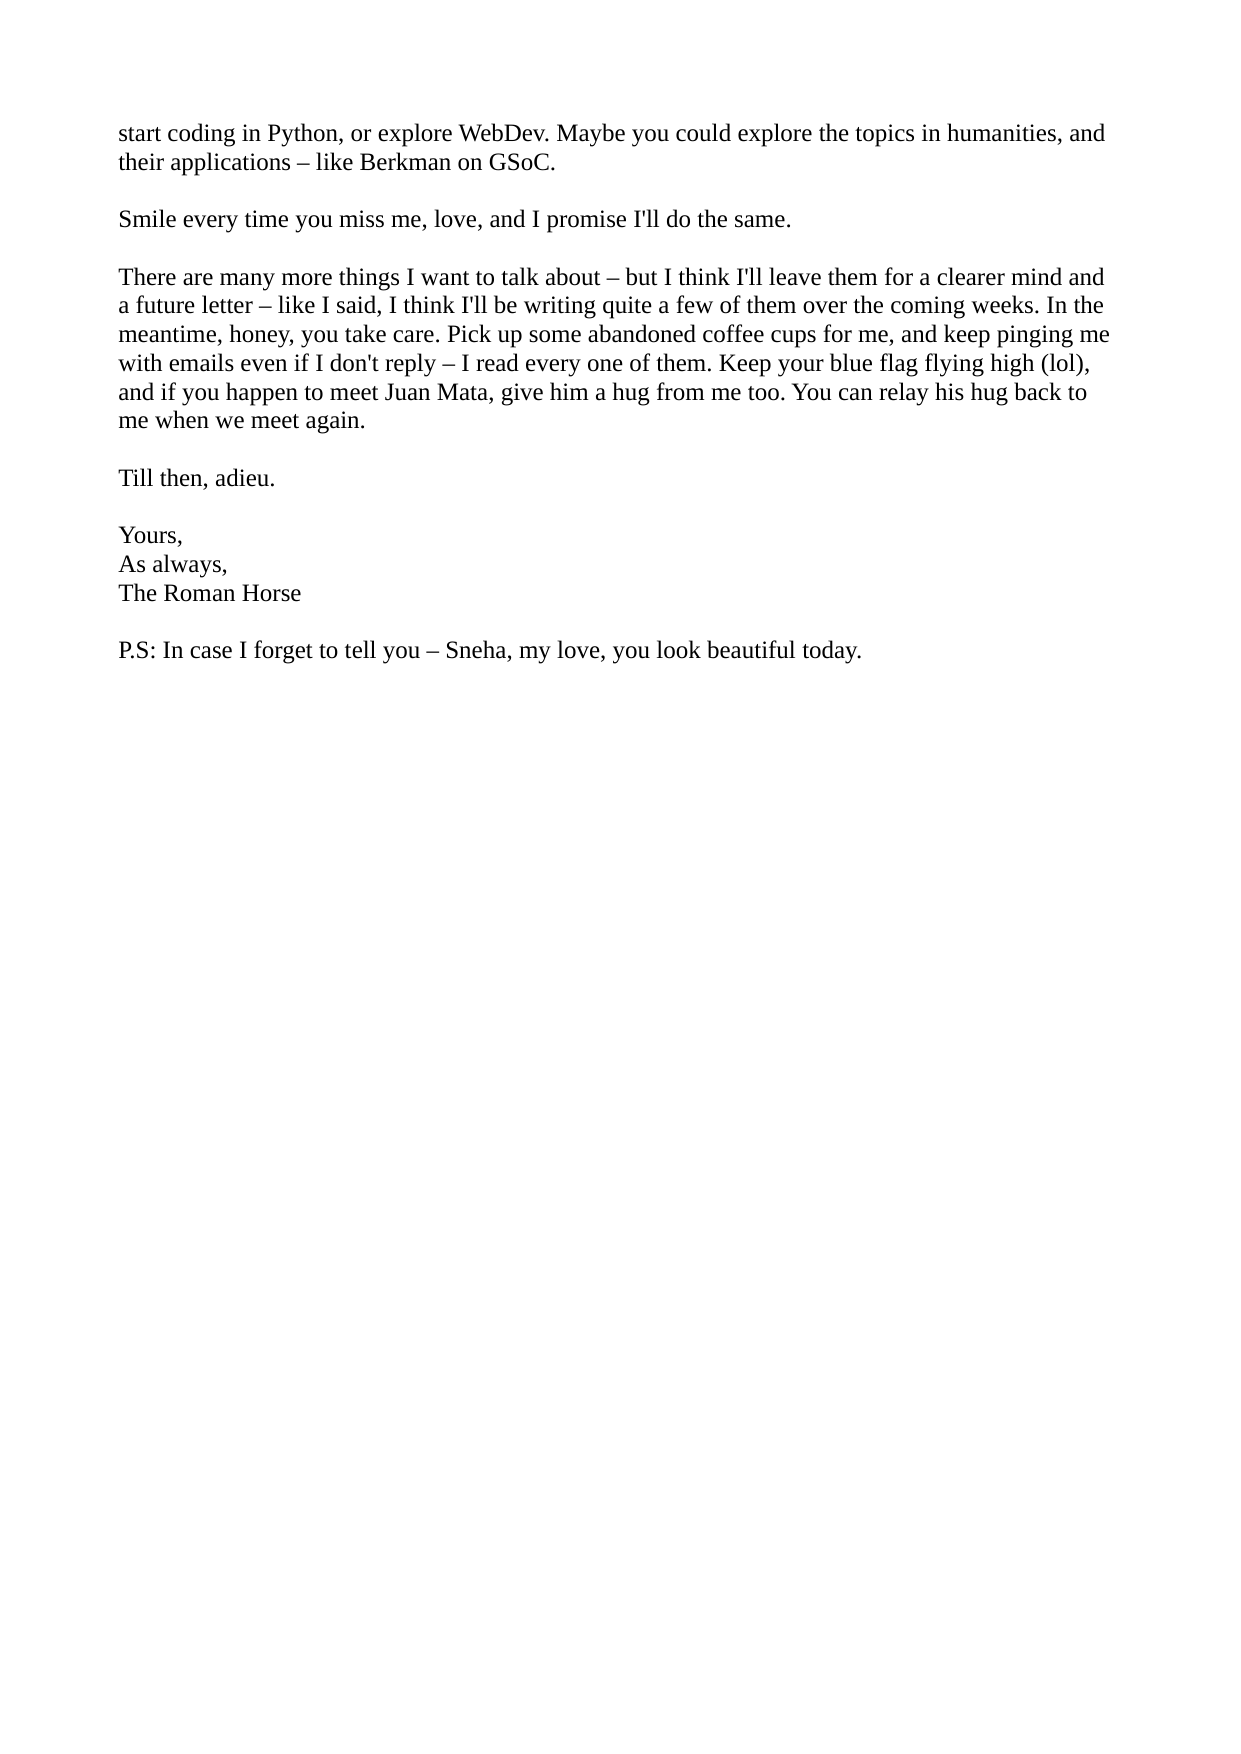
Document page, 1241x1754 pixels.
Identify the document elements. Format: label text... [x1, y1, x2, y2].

text start coding in Python, or explore WebDev. Maybe you could explore the topics in humanities, and their applications – like Berkman on GSoC. [118, 118, 1122, 176]
text There are many more things I want to talk about – but I think I'll leave them for a clearer mind and a future letter – like I said, I think I'll be writing quite a few of them over the coming weeks. In the meantime, honey, you take care. Pick up some abandoned coffee cups for me, and keep pinging me with emails even if I don't reply – I read every one of them. Keep your blue flag flying high (lol), and if you happen to meet Juan Mata, give him a hug from me too. You can relay his hug back to me when we meet again. [118, 262, 1122, 434]
text Till then, adieu. [118, 463, 1122, 492]
text Smile every time you miss me, love, and I promise I'll do the same. [118, 204, 1122, 233]
text As always, [118, 549, 1122, 578]
text P.S: In case I forget to tell you – Sneha, my love, you look beautiful today. [118, 636, 1122, 664]
text Yours, [118, 521, 1122, 549]
text The Roman Horse [118, 578, 1122, 607]
